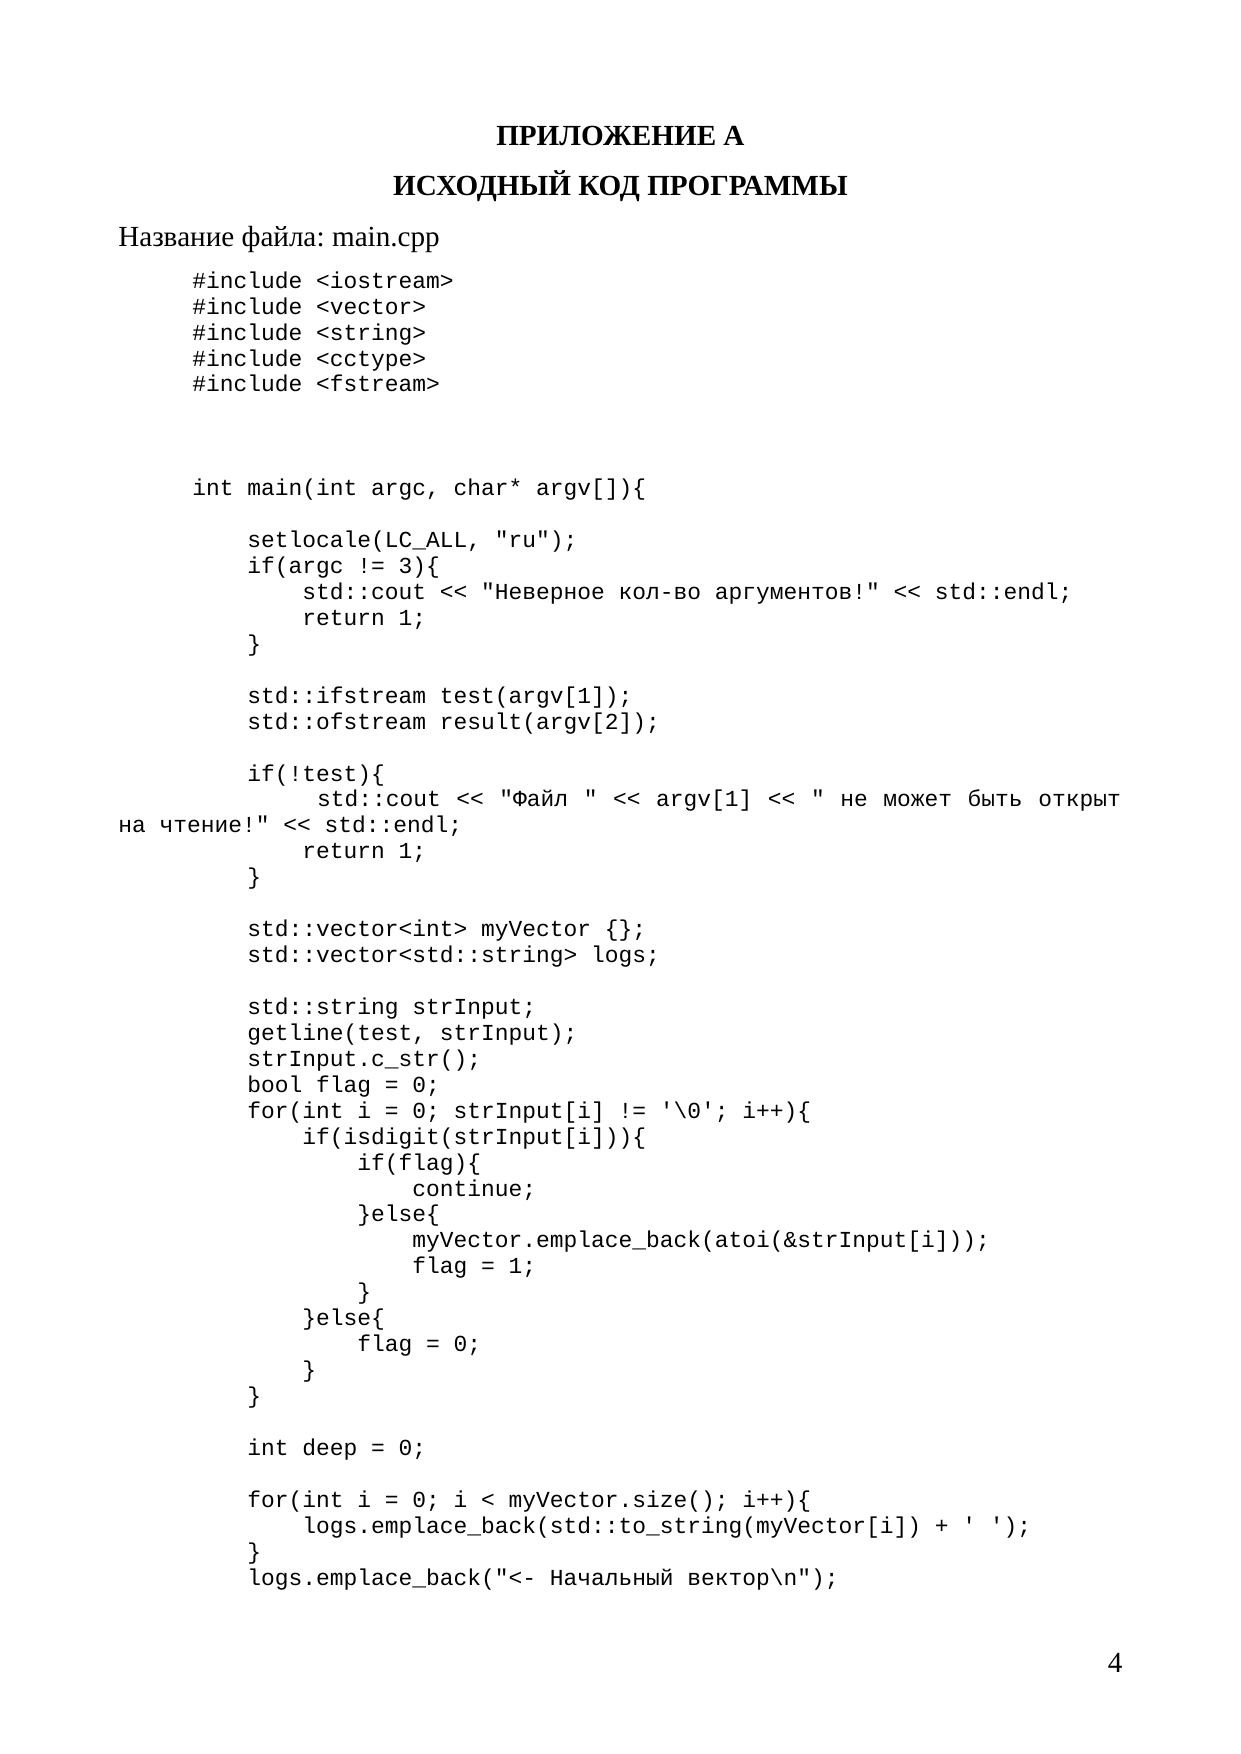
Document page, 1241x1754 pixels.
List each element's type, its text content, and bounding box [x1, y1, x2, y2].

text #include <string> [118, 321, 1122, 347]
text }else{ [118, 1203, 1122, 1229]
text std::cout << "Неверное кол-во аргументов!" << std::endl; [118, 580, 1122, 606]
text flag = 1; [118, 1255, 1122, 1281]
text std::string strInput; [118, 995, 1122, 1021]
text strInput.c_str(); [118, 1047, 1122, 1073]
text std::vector<int> myVector {}; [118, 917, 1122, 943]
text int main(int argc, char* argv[]){ [118, 477, 1122, 502]
text } [118, 1281, 1122, 1307]
text int deep = 0; [118, 1436, 1122, 1462]
text if(argc != 3){ [118, 554, 1122, 580]
text logs.emplace_back("<- Начальный вектор\n"); [118, 1566, 1122, 1592]
text flag = 0; [118, 1332, 1122, 1358]
text } [118, 1540, 1122, 1566]
text for(int i = 0; i < myVector.size(); i++){ [118, 1488, 1122, 1514]
text #include <fstream> [118, 373, 1122, 399]
text } [118, 1384, 1122, 1410]
text std::cout << "Файл " << argv[1] << " не может быть открыт на чтение!" << std::endl; [118, 788, 1122, 840]
text std::ofstream result(argv[2]); [118, 710, 1122, 736]
text } [118, 632, 1122, 658]
text Название файла: main.cpp [118, 219, 1122, 252]
text } [118, 866, 1122, 892]
text #include <vector> [118, 295, 1122, 321]
text myVector.emplace_back(atoi(&strInput[i])); [118, 1229, 1122, 1255]
text for(int i = 0; strInput[i] != '\0'; i++){ [118, 1099, 1122, 1125]
text return 1; [118, 840, 1122, 866]
text }else{ [118, 1307, 1122, 1332]
text #include <cctype> [118, 347, 1122, 373]
text std::ifstream test(argv[1]); [118, 684, 1122, 710]
text return 1; [118, 606, 1122, 632]
text getline(test, strInput); [118, 1021, 1122, 1047]
text bool flag = 0; [118, 1073, 1122, 1099]
text continue; [118, 1177, 1122, 1203]
text std::vector<std::string> logs; [118, 943, 1122, 969]
text if(!test){ [118, 762, 1122, 788]
subtitle Приложение А Исходный код программы [118, 118, 1122, 202]
text logs.emplace_back(std::to_string(myVector[i]) + ' '); [118, 1514, 1122, 1540]
text } [118, 1358, 1122, 1384]
text if(flag){ [118, 1151, 1122, 1177]
text setlocale(LC_ALL, "ru"); [118, 528, 1122, 554]
text if(isdigit(strInput[i])){ [118, 1125, 1122, 1151]
text #include <iostream> [118, 269, 1122, 295]
